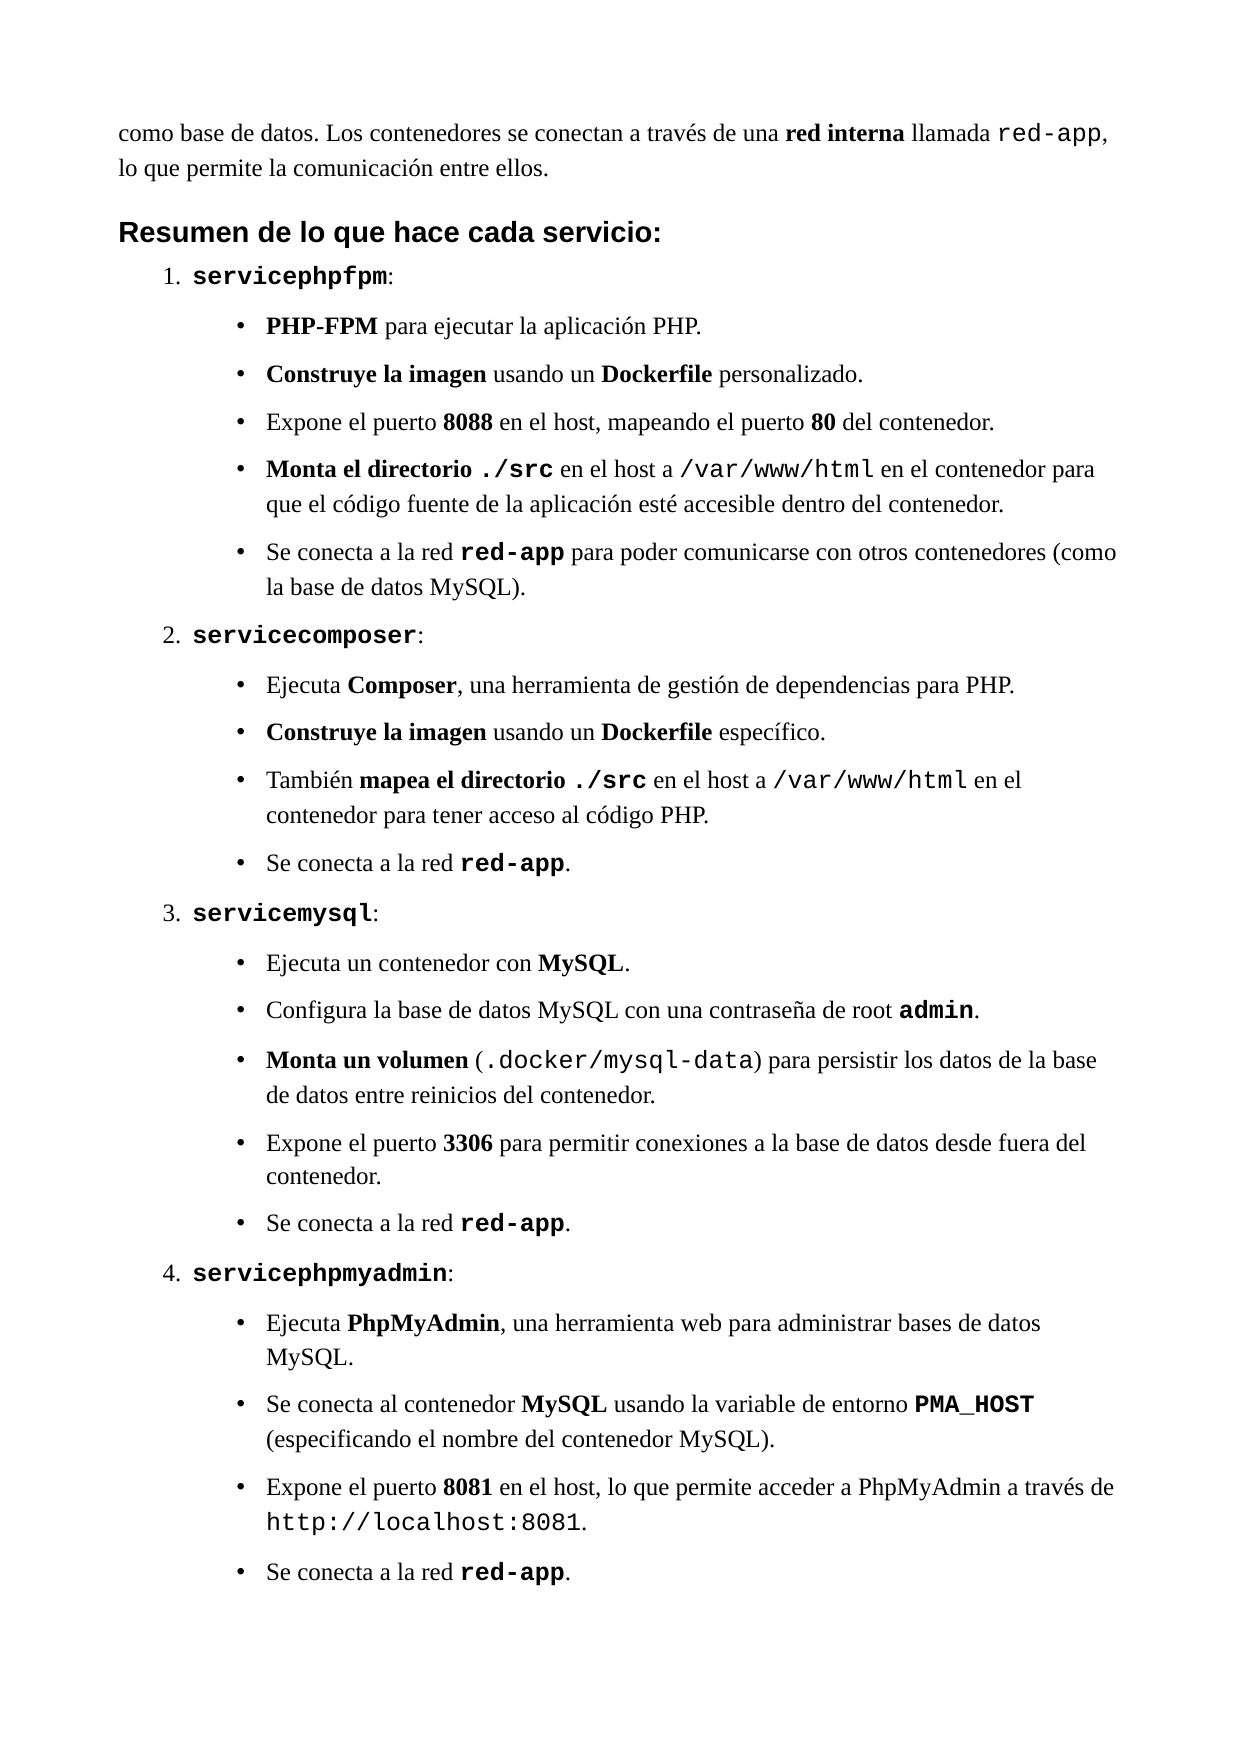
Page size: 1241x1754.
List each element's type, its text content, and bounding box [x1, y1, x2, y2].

list Monta un volumen (.docker/mysql-data) para persistir los datos de la base de datos entre reinicios del contenedor. [236, 1045, 1122, 1109]
list Ejecuta Composer, una herramienta de gestión de dependencias para PHP. [236, 670, 1122, 698]
text como base de datos. Los contenedores se conectan a través de una red interna llamada red-app, lo que permite la comunicación entre ellos. [118, 118, 1122, 182]
list También mapea el directorio ./src en el host a /var/www/html en el contenedor para tener acceso al código PHP. [236, 765, 1122, 829]
list Construye la imagen usando un Dockerfile personalizado. [236, 359, 1122, 388]
list servicecomposer: [162, 620, 1122, 651]
list Configura la base de datos MySQL con una contraseña de root admin. [236, 995, 1122, 1026]
list Construye la imagen usando un Dockerfile específico. [236, 717, 1122, 746]
list Expone el puerto 8081 en el host, lo que permite acceder a PhpMyAdmin a través de http://localhost:8081. [236, 1472, 1122, 1538]
list servicemysql: [162, 898, 1122, 928]
list Se conecta al contenedor MySQL usando la variable de entorno PMA_HOST (especificando el nombre del contenedor MySQL). [236, 1389, 1122, 1453]
list Ejecuta PhpMyAdmin, una herramienta web para administrar bases de datos MySQL. [236, 1308, 1122, 1370]
list Se conecta a la red red-app. [236, 1557, 1122, 1588]
list Se conecta a la red red-app para poder comunicarse con otros contenedores (como la base de datos MySQL). [236, 537, 1122, 601]
list Monta el directorio ./src en el host a /var/www/html en el contenedor para que el código fuente de la aplicación esté accesible dentro del contenedor. [236, 454, 1122, 518]
list Se conecta a la red red-app. [236, 848, 1122, 878]
list Ejecuta un contenedor con MySQL. [236, 948, 1122, 976]
list servicephpfpm: [162, 261, 1122, 292]
list Expone el puerto 3306 para permitir conexiones a la base de datos desde fuera del contenedor. [236, 1128, 1122, 1190]
list Se conecta a la red red-app. [236, 1208, 1122, 1239]
subtitle Resumen de lo que hace cada servicio: [118, 215, 1122, 249]
list Expone el puerto 8088 en el host, mapeando el puerto 80 del contenedor. [236, 407, 1122, 435]
list PHP-FPM para ejecutar la aplicación PHP. [236, 311, 1122, 340]
list servicephpmyadmin: [162, 1258, 1122, 1289]
